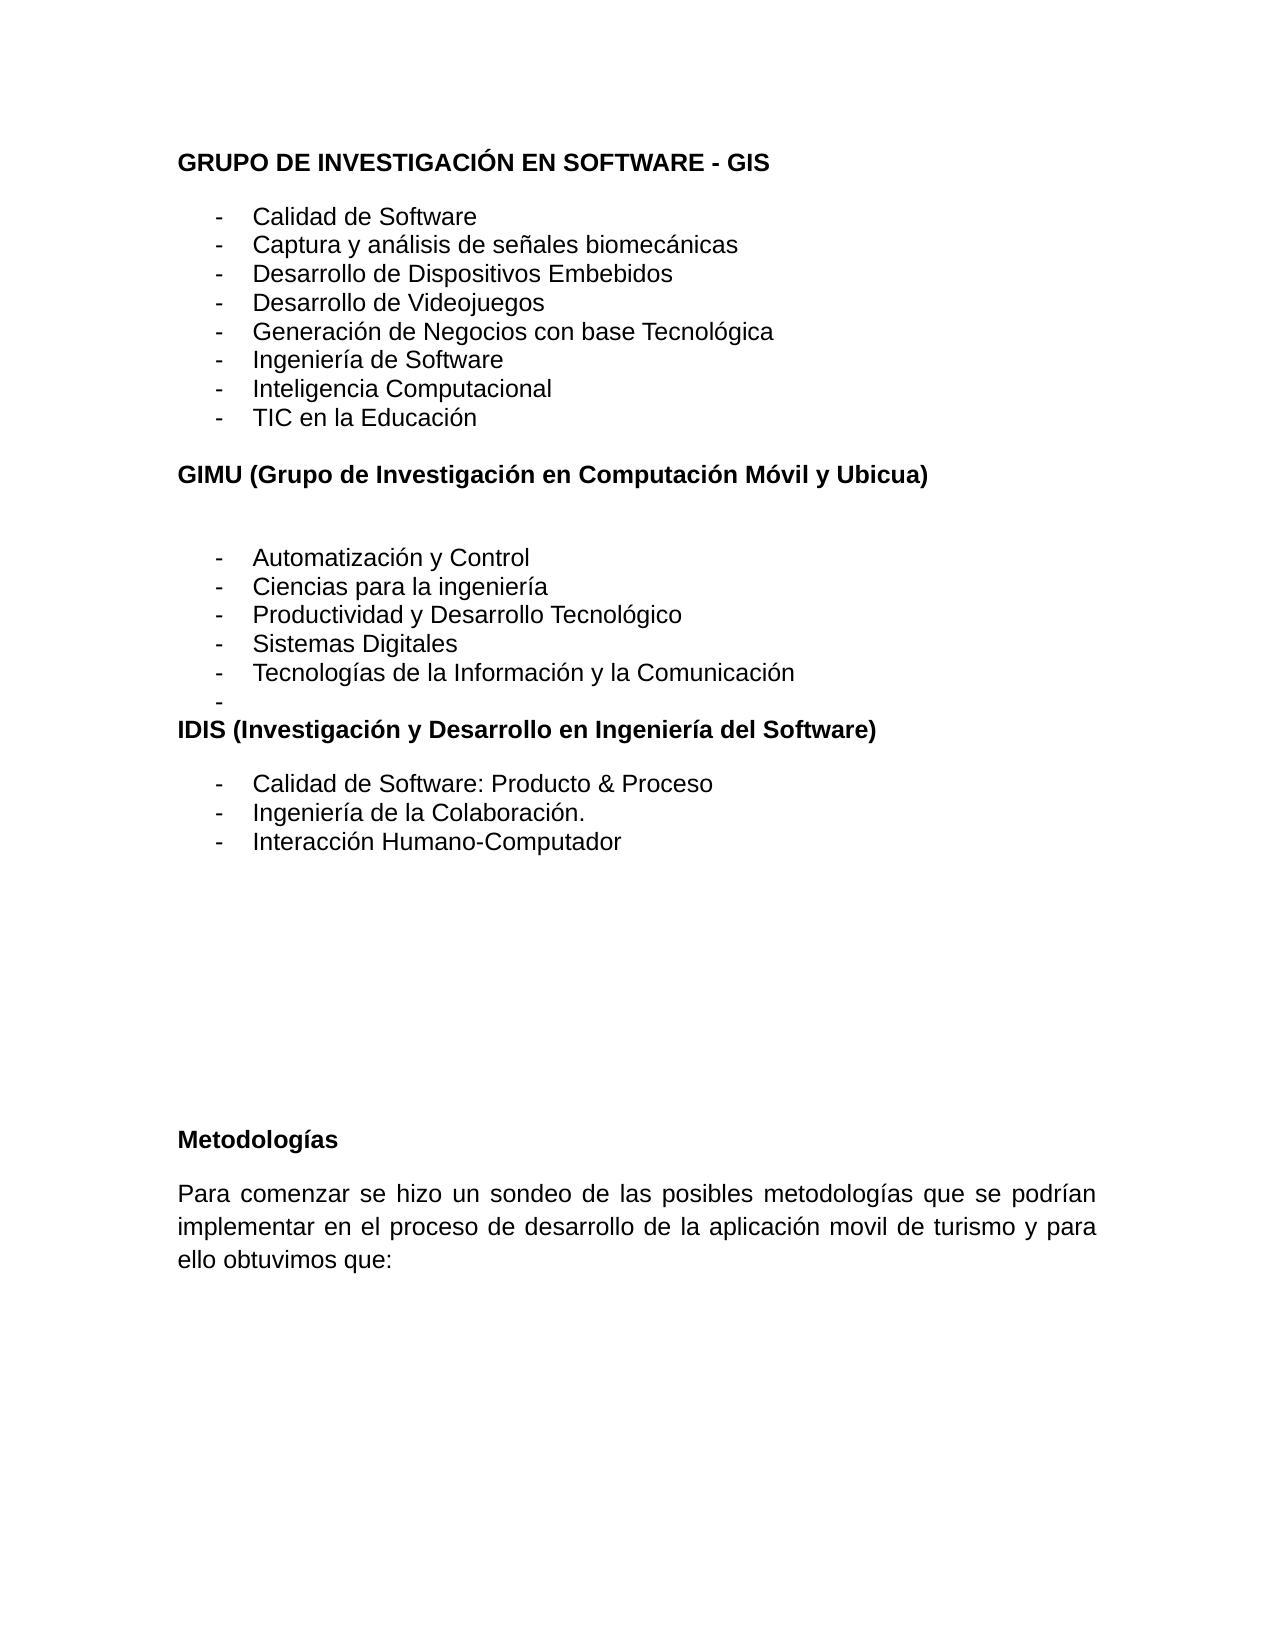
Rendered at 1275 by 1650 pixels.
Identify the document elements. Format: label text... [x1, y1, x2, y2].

list Automatización y Control [215, 543, 1098, 572]
list Calidad de Software: Producto & Proceso [215, 769, 1098, 798]
list Sistemas Digitales [215, 629, 1098, 658]
text GRUPO DE INVESTIGACIÓN EN SOFTWARE - GIS [177, 148, 1098, 176]
list Interacción Humano-Computador [215, 827, 1098, 855]
list Generación de Negocios con base Tecnológica [215, 316, 1098, 345]
list Ingeniería de Software [215, 345, 1098, 374]
list Tecnologías de la Información y la Comunicación [215, 658, 1098, 687]
list Ciencias para la ingeniería [215, 572, 1098, 600]
text IDIS (Investigación y Desarrollo en Ingeniería del Software) [177, 715, 1098, 744]
text Metodologías [177, 1125, 1098, 1153]
list Desarrollo de Dispositivos Embebidos [215, 259, 1098, 288]
list Inteligencia Computacional [215, 374, 1098, 403]
text GIMU (Grupo de Investigación en Computación Móvil y Ubicua) [177, 460, 1098, 489]
list TIC en la Educación [215, 403, 1098, 431]
list Productividad y Desarrollo Tecnológico [215, 600, 1098, 629]
list Calidad de Software [215, 201, 1098, 230]
list Desarrollo de Videojuegos [215, 288, 1098, 316]
list Captura y análisis de señales biomecánicas [215, 230, 1098, 259]
text Para comenzar se hizo un sondeo de las posibles metodologías que se podrían implementar en el proceso de desarrollo de la aplicación movil de turismo y para ello obtuvimos que: [177, 1178, 1098, 1273]
list Ingeniería de la Colaboración. [215, 798, 1098, 827]
